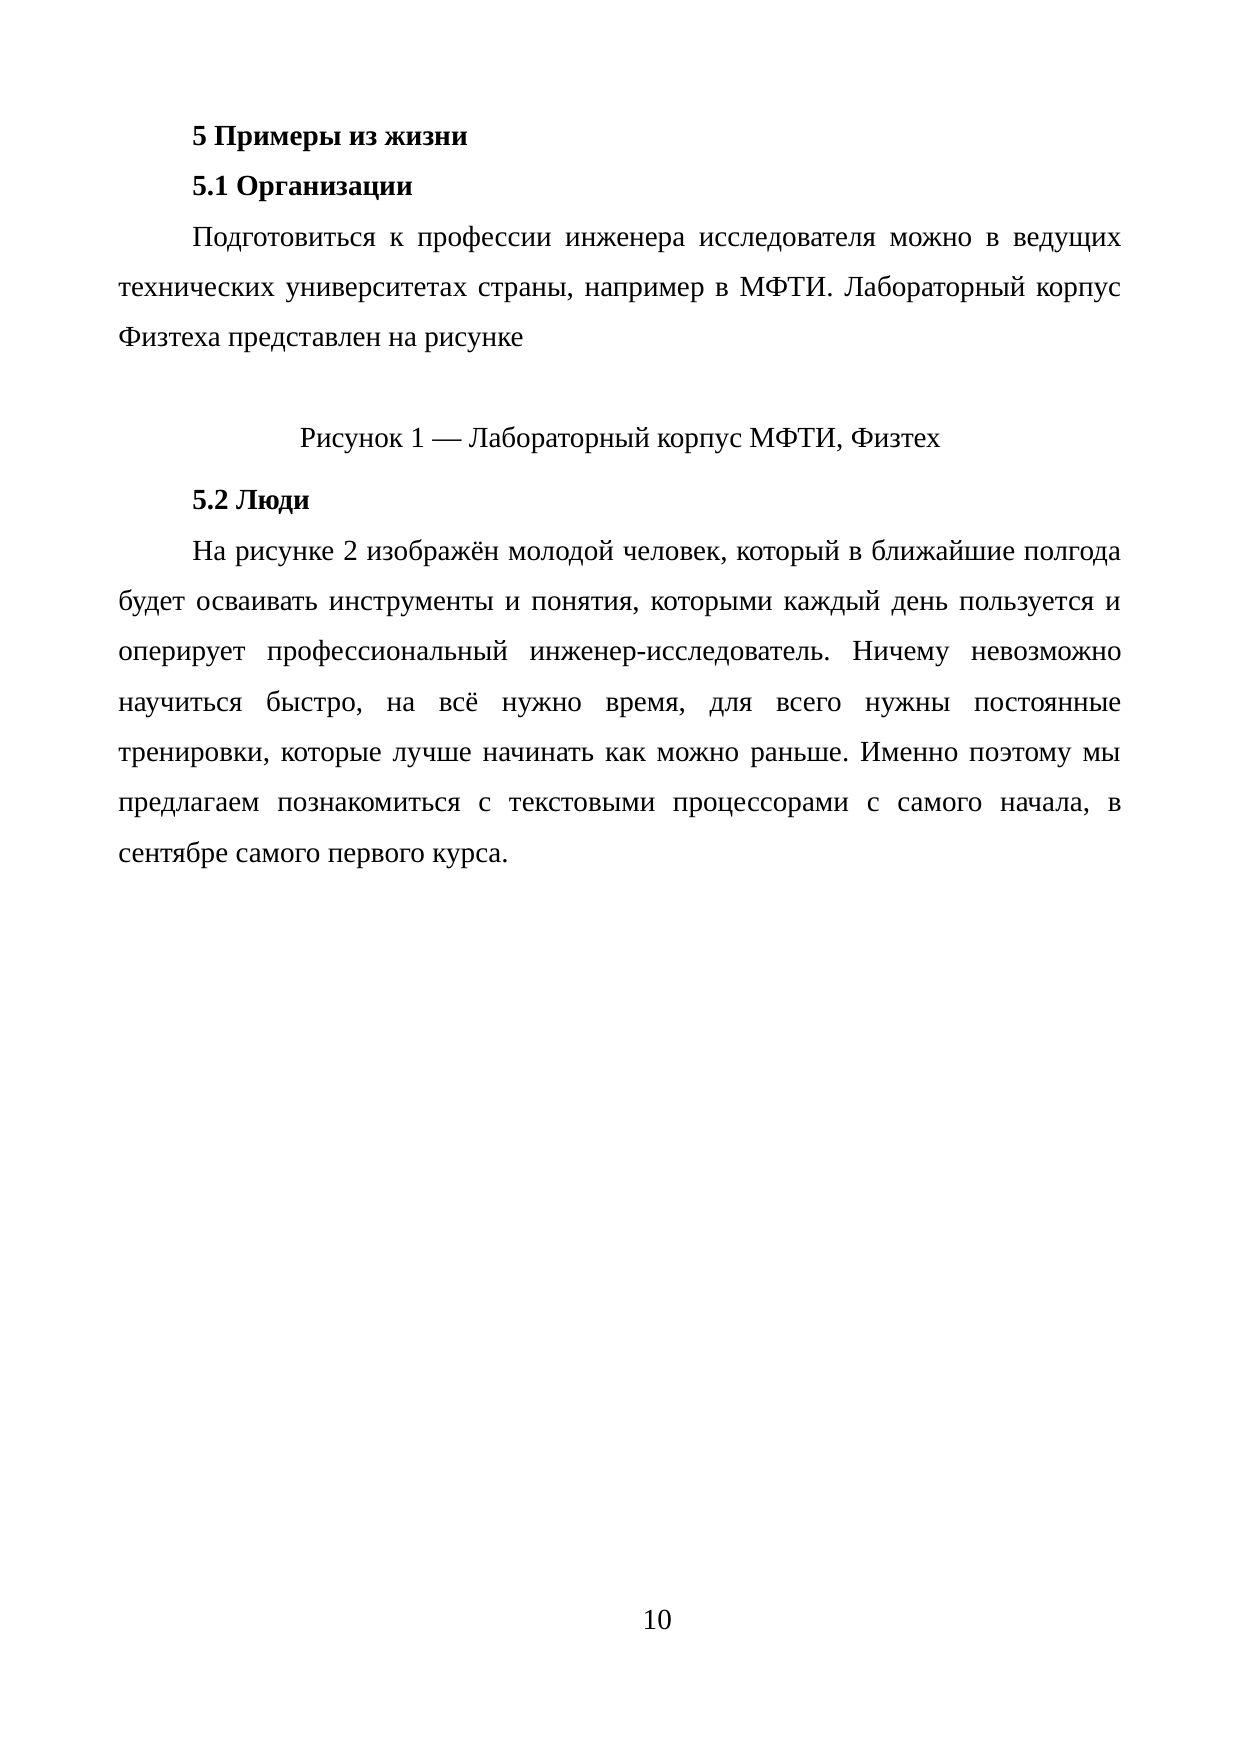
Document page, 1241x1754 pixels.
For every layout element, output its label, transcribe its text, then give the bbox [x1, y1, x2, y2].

subtitle Примеры из жизни [118, 118, 1122, 152]
subtitle Организации [118, 168, 1122, 202]
text Рисунок 1 — Лабораторный корпус МФТИ, Физтех [118, 420, 1122, 453]
text Подготовиться к профессии инженера исследователя можно в ведущих технических университетах страны, например в МФТИ. Лабораторный корпус Физтеха представлен на рисунке [118, 219, 1122, 353]
subtitle Люди [118, 482, 1122, 516]
text На рисунке 2 изображён молодой человек, который в ближайшие полгода будет осваивать инструменты и понятия, которыми каждый день пользуется и оперирует профессиональный инженер-исследователь. Ничему невозможно научиться быстро, на всё нужно время, для всего нужны постоянные тренировки, которые лучше начинать как можно раньше. Именно поэтому мы предлагаем познакомиться с текстовыми процессорами с самого начала, в сентябре самого первого курса. [118, 533, 1122, 868]
